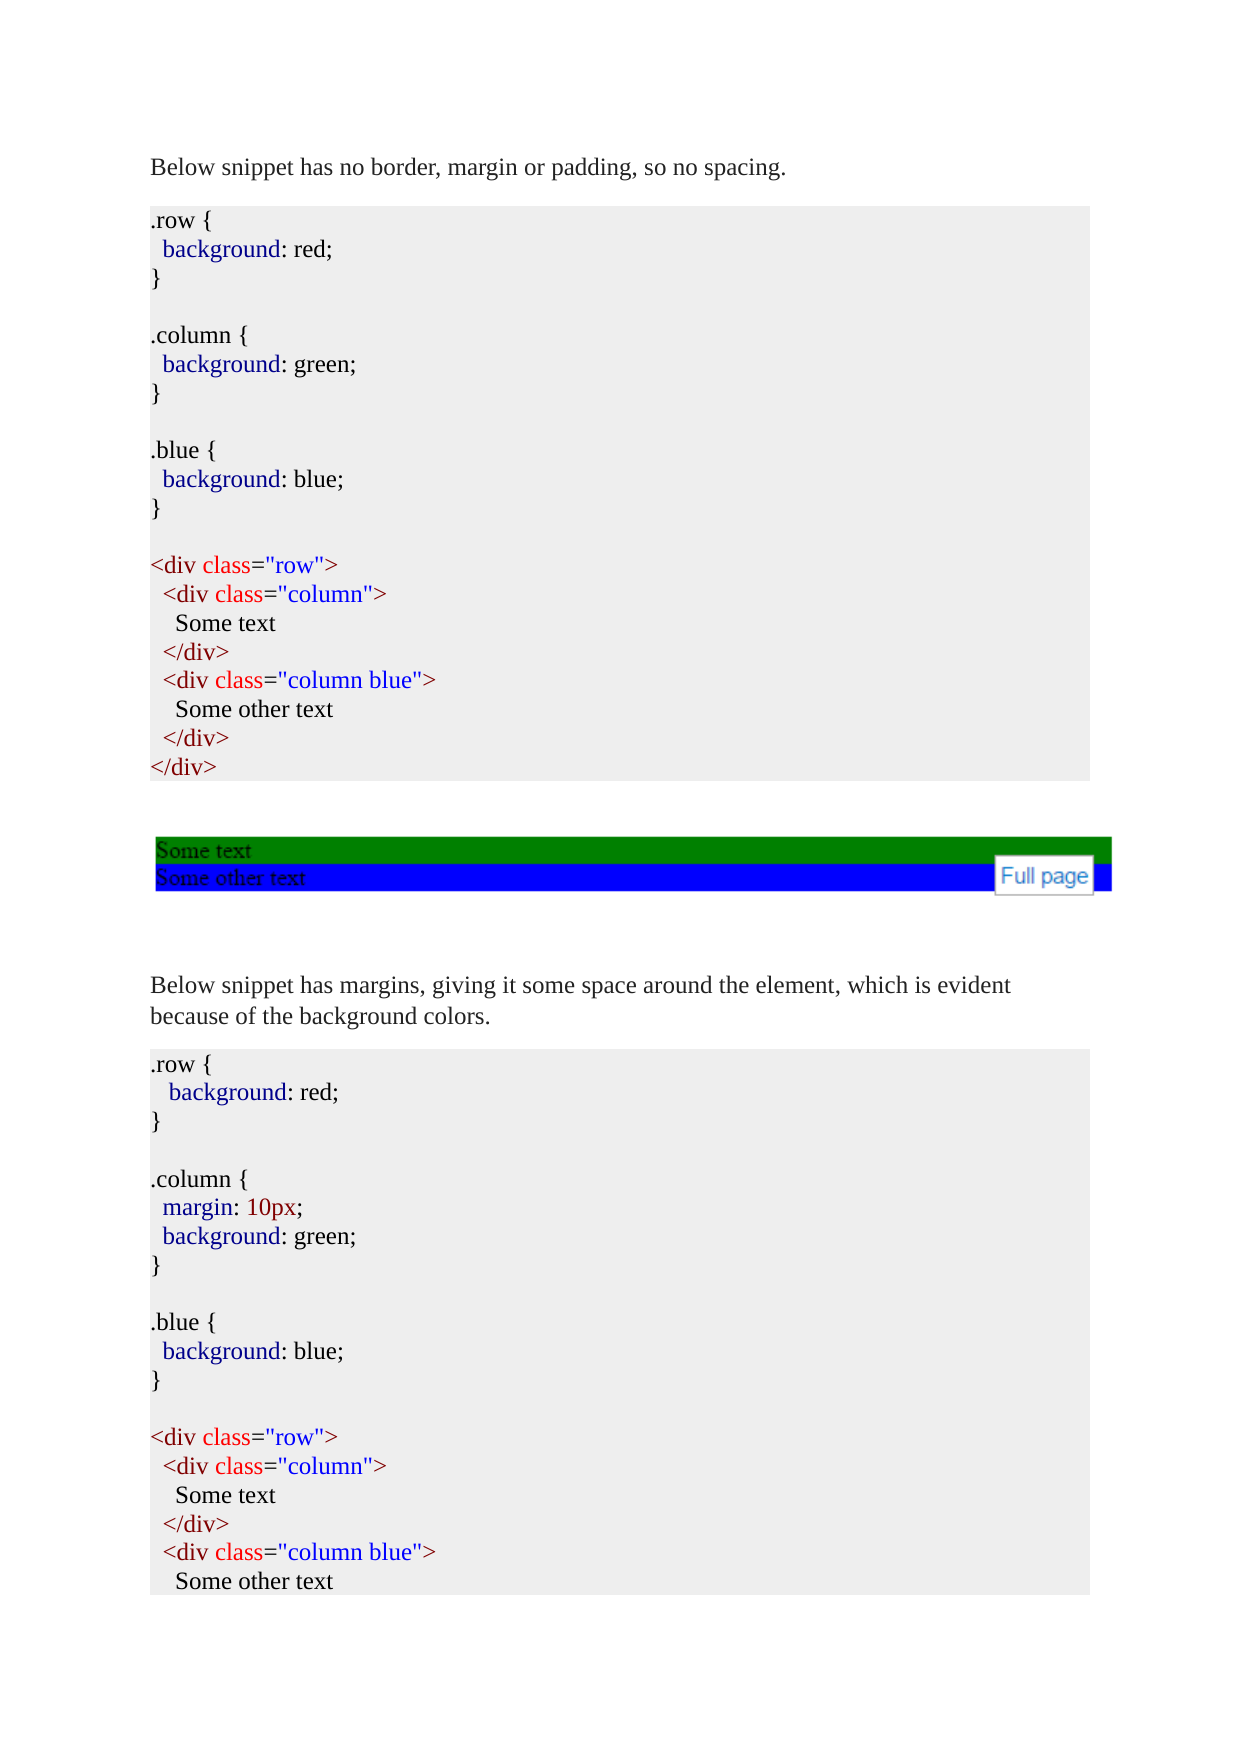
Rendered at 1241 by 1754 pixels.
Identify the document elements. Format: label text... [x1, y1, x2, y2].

text Some text [150, 608, 1090, 637]
text background: green; [150, 1221, 1090, 1250]
text margin: 10px; [150, 1192, 1090, 1221]
text .column { [150, 321, 1090, 349]
picture [150, 828, 1121, 902]
text <div class="row"> [150, 551, 1090, 579]
text background: blue; [150, 1336, 1090, 1365]
text background: red; [150, 234, 1090, 263]
text <div class="row"> [150, 1422, 1090, 1451]
text <div class="column"> [150, 579, 1090, 608]
text Some other text [150, 694, 1090, 723]
text <div class="column blue"> [150, 666, 1090, 694]
text Some text [150, 1480, 1090, 1509]
text .row { [150, 1049, 1090, 1077]
text .row { [150, 206, 1090, 234]
text .column { [150, 1164, 1090, 1192]
text </div> [150, 1509, 1090, 1537]
text background: green; [150, 349, 1090, 378]
text .blue { [150, 1307, 1090, 1336]
text } [150, 1106, 1090, 1135]
text background: blue; [150, 464, 1090, 493]
text </div> [150, 637, 1090, 666]
subtitle Below snippet has margins, giving it some space around the element, which is evident because of the background colors. [150, 970, 1090, 1030]
text } [150, 378, 1090, 407]
text } [150, 1365, 1090, 1394]
text } [150, 493, 1090, 522]
text Some other text [150, 1566, 1090, 1595]
text Below snippet has no border, margin or padding, so no spacing. [150, 150, 1090, 181]
text <div class="column blue"> [150, 1537, 1090, 1566]
text background: red; [150, 1077, 1090, 1106]
text </div> [150, 752, 1090, 781]
text } [150, 1250, 1090, 1279]
text } [150, 263, 1090, 292]
text <div class="column"> [150, 1451, 1090, 1480]
text .blue { [150, 436, 1090, 464]
text </div> [150, 723, 1090, 752]
